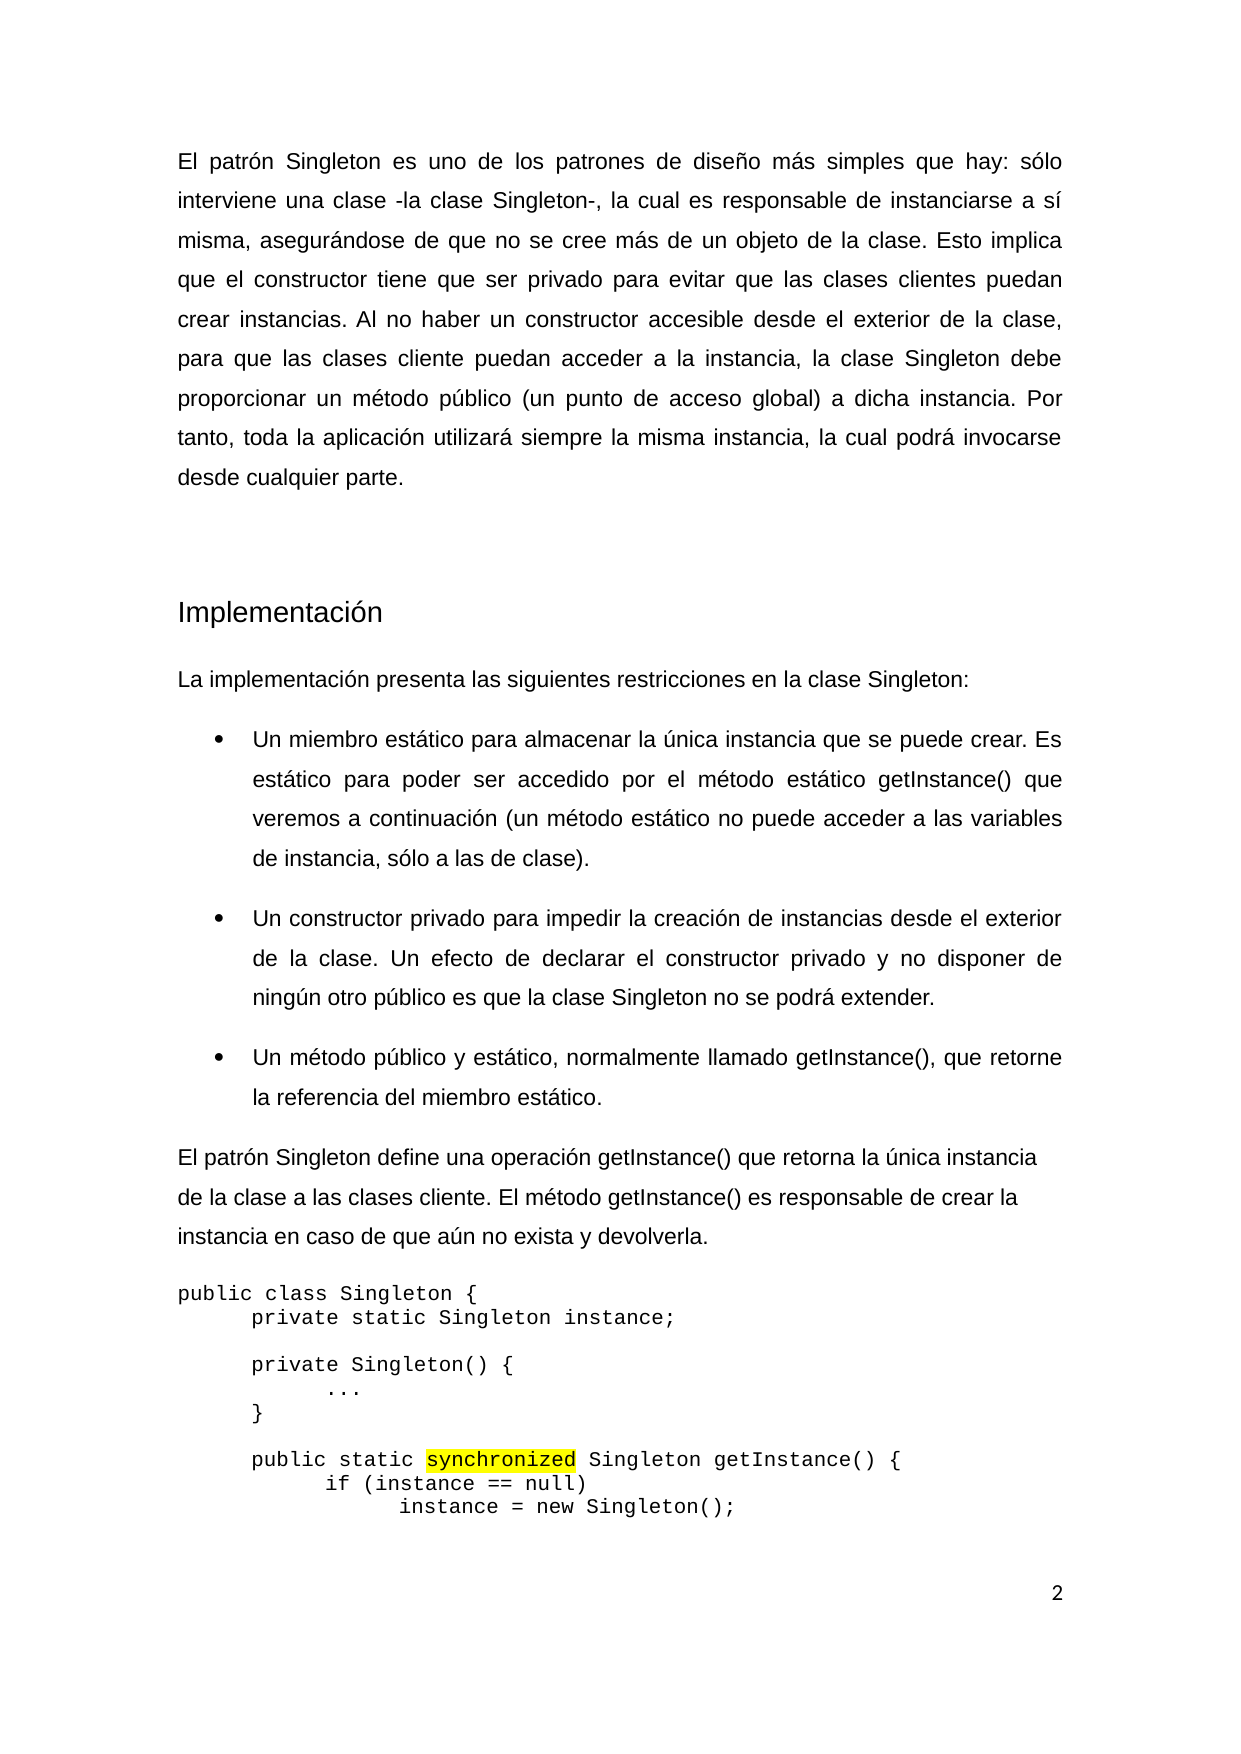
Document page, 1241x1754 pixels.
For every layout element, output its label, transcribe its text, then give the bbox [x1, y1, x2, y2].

text instance = new Singleton(); [177, 1496, 1063, 1520]
text private static Singleton instance; [177, 1307, 1063, 1331]
text El patrón Singleton define una operación getInstance() que retorna la única instancia de la clase a las clases cliente. El método getInstance() es responsable de crear la instancia en caso de que aún no exista y devolverla. [177, 1144, 1063, 1249]
list Un método público y estático, normalmente llamado getInstance(), que retorne la referencia del miembro estático. [215, 1044, 1063, 1110]
text public class Singleton { [177, 1283, 1063, 1307]
text La implementación presenta las siguientes restricciones en la clase Singleton: [177, 666, 1063, 692]
text public static synchronized Singleton getInstance() { [177, 1449, 1063, 1473]
text if (instance == null) [177, 1473, 1063, 1496]
text ... [177, 1378, 1063, 1402]
text private Singleton() { [177, 1354, 1063, 1378]
text Implementación [177, 595, 1063, 628]
list Un constructor privado para impedir la creación de instancias desde el exterior de la clase. Un efecto de declarar el constructor privado y no disponer de ningún otro público es que la clase Singleton no se podrá extender. [215, 905, 1063, 1010]
text El patrón Singleton es uno de los patrones de diseño más simples que hay: sólo interviene una clase -la clase Singleton-, la cual es responsable de instanciarse a sí misma, asegurándose de que no se cree más de un objeto de la clase. Esto implica que el constructor tiene que ser privado para evitar que las clases clientes puedan crear instancias. Al no haber un constructor accesible desde el exterior de la clase, para que las clases cliente puedan acceder a la instancia, la clase Singleton debe proporcionar un método público (un punto de acceso global) a dicha instancia. Por tanto, toda la aplicación utilizará siempre la misma instancia, la cual podrá invocarse desde cualquier parte. [177, 148, 1063, 490]
text } [177, 1402, 1063, 1425]
list Un miembro estático para almacenar la única instancia que se puede crear. Es estático para poder ser accedido por el método estático getInstance() que veremos a continuación (un método estático no puede acceder a las variables de instancia, sólo a las de clase). [215, 726, 1063, 871]
